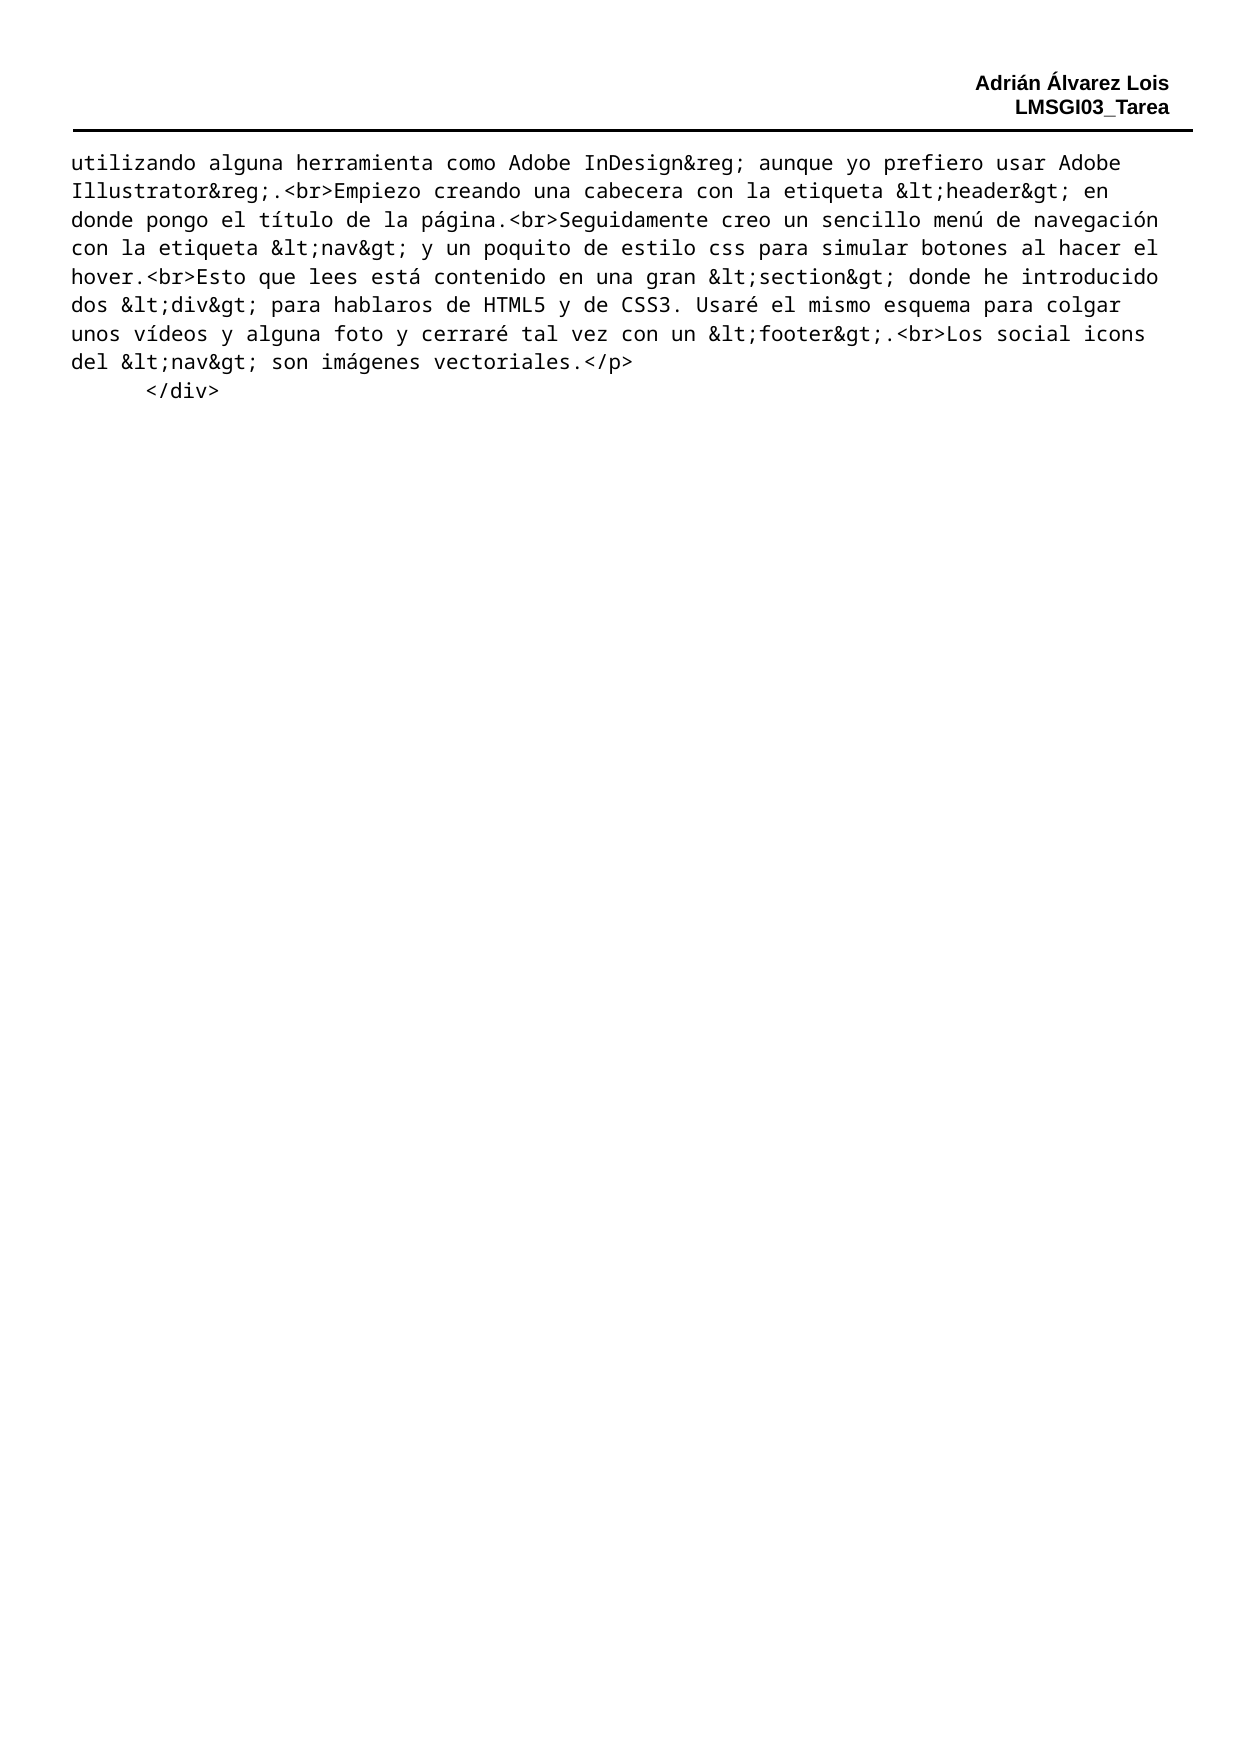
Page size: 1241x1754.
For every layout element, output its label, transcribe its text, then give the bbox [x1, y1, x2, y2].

text utilizando alguna herramienta como Adobe InDesign&reg; aunque yo prefiero usar Adobe Illustrator&reg;.<br>Empiezo creando una cabecera con la etiqueta &lt;header&gt; en donde pongo el título de la página.<br>Seguidamente creo un sencillo menú de navegación con la etiqueta &lt;nav&gt; y un poquito de estilo css para simular botones al hacer el hover.<br>Esto que lees está contenido en una gran &lt;section&gt; donde he introducido dos &lt;div&gt; para hablaros de HTML5 y de CSS3. Usaré el mismo esquema para colgar unos vídeos y alguna foto y cerraré tal vez con un &lt;footer&gt;.<br>Los social icons del &lt;nav&gt; son imágenes vectoriales.</p> [71, 148, 1169, 376]
text </div> [71, 376, 1169, 404]
